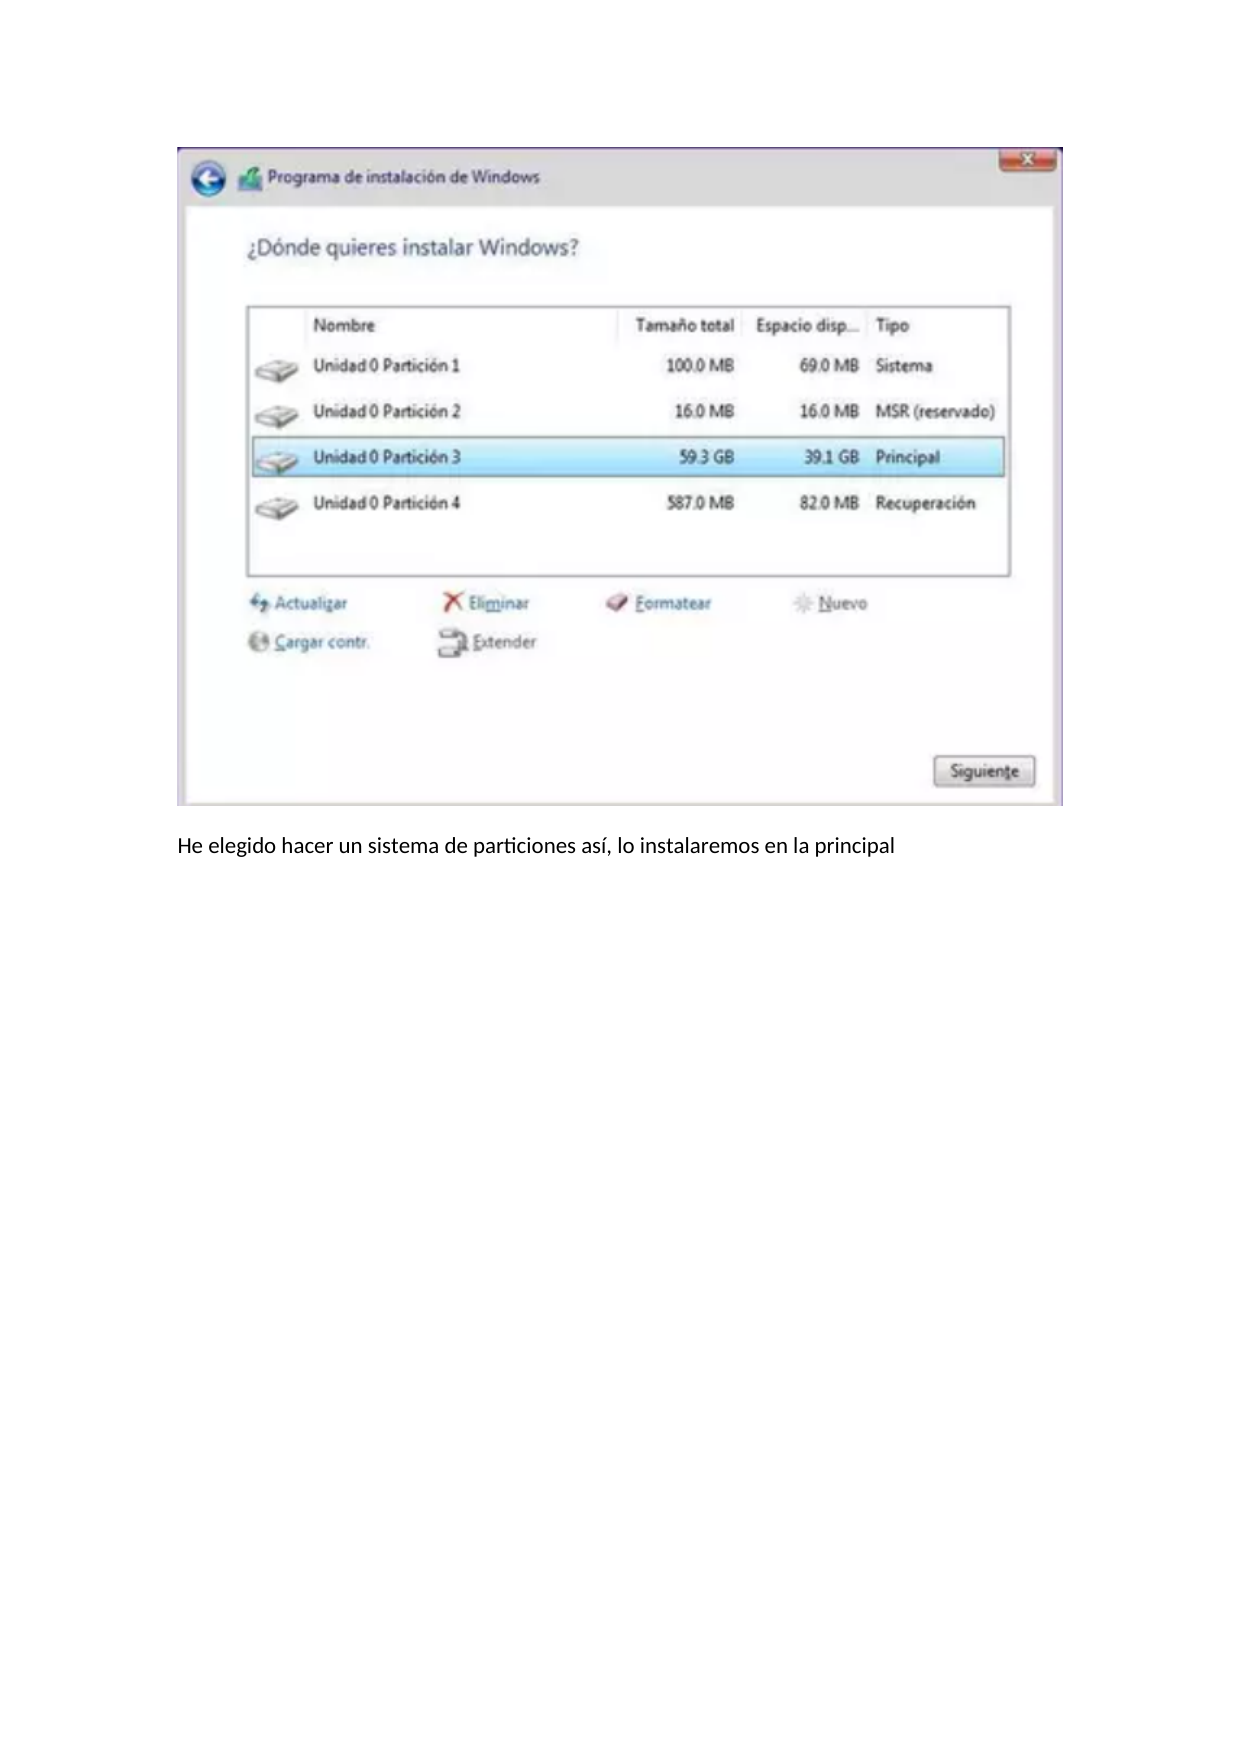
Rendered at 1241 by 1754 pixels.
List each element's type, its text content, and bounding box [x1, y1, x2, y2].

text He elegido hacer un sistema de particiones así, lo instalaremos en la principal [177, 831, 1063, 859]
picture [177, 147, 1063, 806]
